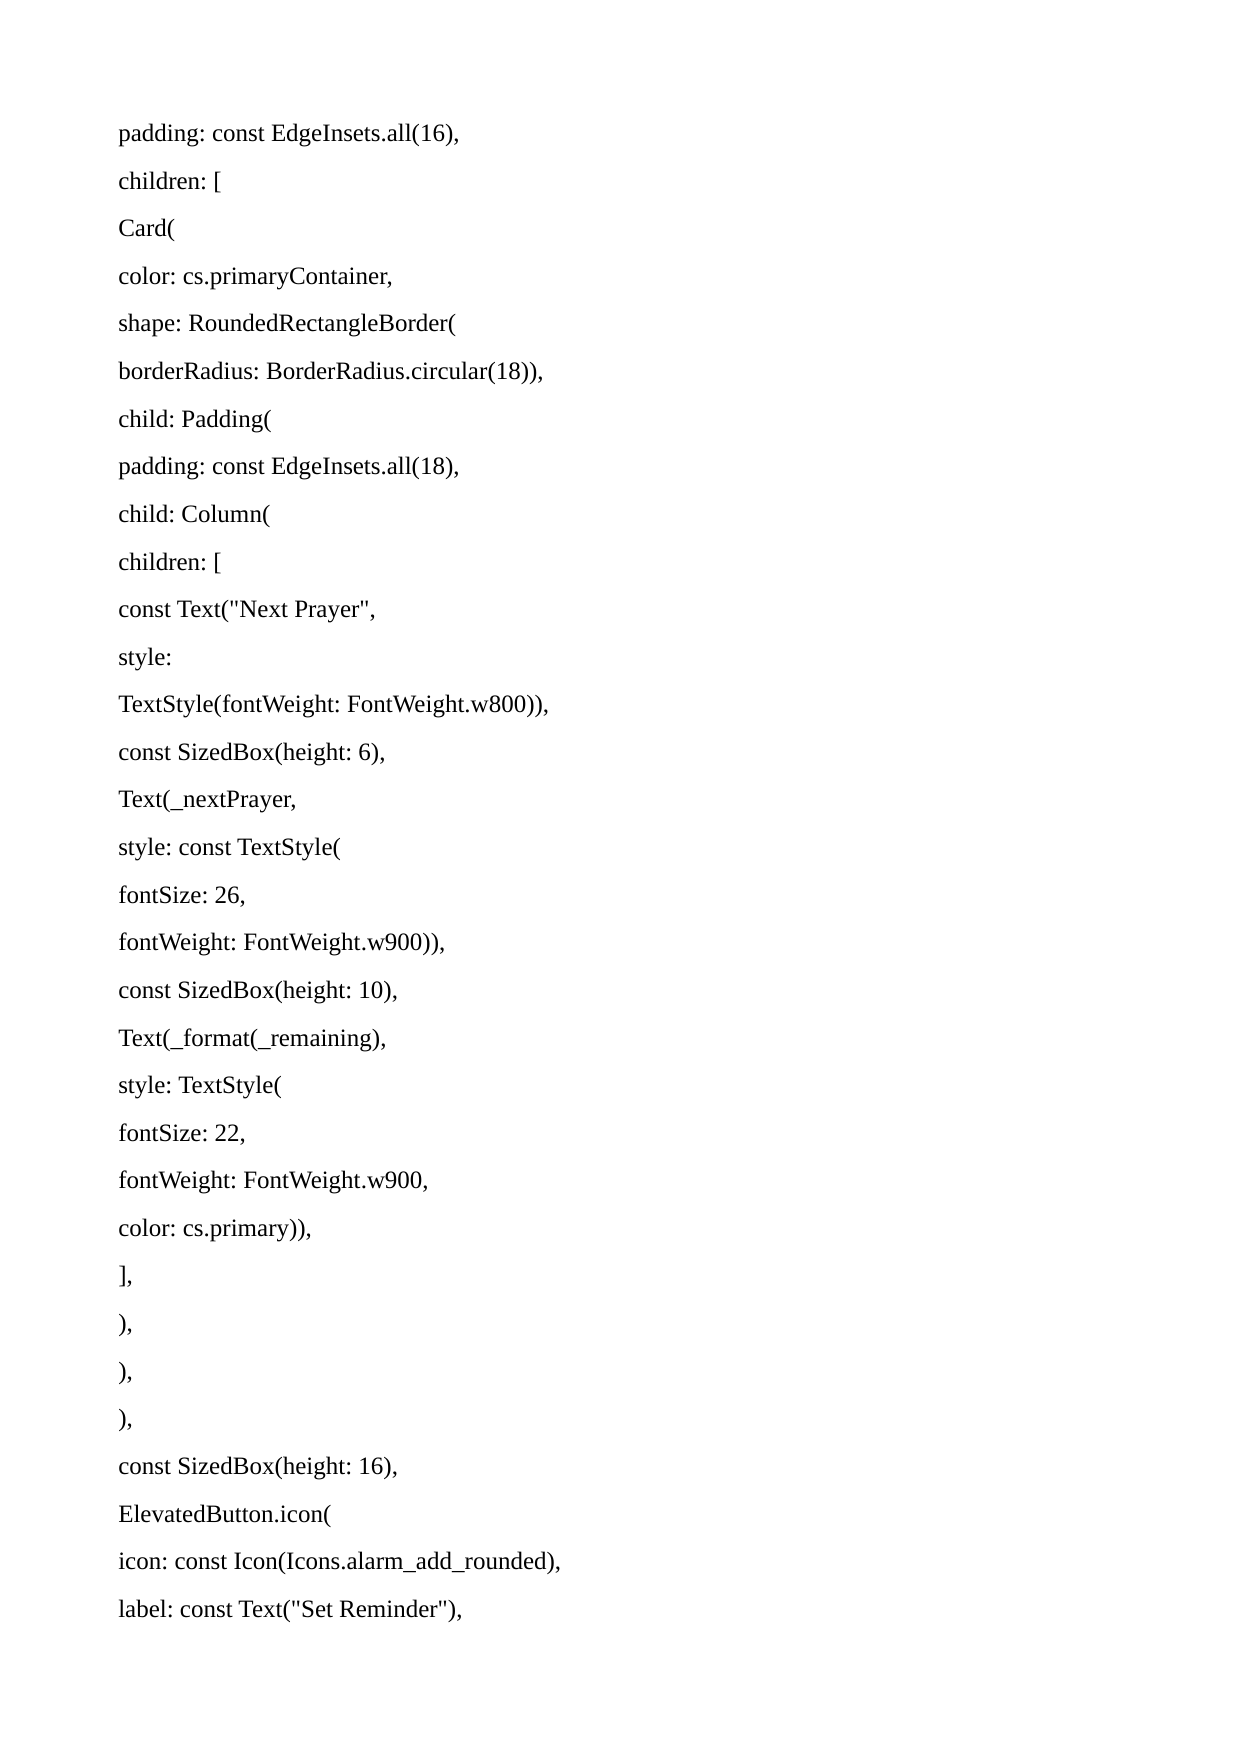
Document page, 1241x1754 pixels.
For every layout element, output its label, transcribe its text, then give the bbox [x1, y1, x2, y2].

text padding: const EdgeInsets.all(18), [118, 451, 1122, 480]
text shape: RoundedRectangleBorder( [118, 308, 1122, 337]
text Text(_nextPrayer, [118, 784, 1122, 813]
text style: TextStyle( [118, 1070, 1122, 1099]
text child: Column( [118, 499, 1122, 528]
text ElevatedButton.icon( [118, 1499, 1122, 1527]
text fontWeight: FontWeight.w900)), [118, 927, 1122, 956]
text style: [118, 642, 1122, 671]
text child: Padding( [118, 404, 1122, 432]
text TextStyle(fontWeight: FontWeight.w800)), [118, 689, 1122, 718]
text style: const TextStyle( [118, 832, 1122, 861]
text children: [ [118, 166, 1122, 194]
text const SizedBox(height: 6), [118, 737, 1122, 766]
text ), [118, 1356, 1122, 1384]
text fontSize: 22, [118, 1118, 1122, 1147]
text color: cs.primary)), [118, 1213, 1122, 1242]
text fontSize: 26, [118, 880, 1122, 908]
text children: [ [118, 547, 1122, 575]
text const SizedBox(height: 16), [118, 1451, 1122, 1480]
text label: const Text("Set Reminder"), [118, 1594, 1122, 1623]
text const Text("Next Prayer", [118, 594, 1122, 623]
text const SizedBox(height: 10), [118, 975, 1122, 1004]
text fontWeight: FontWeight.w900, [118, 1165, 1122, 1194]
text Card( [118, 213, 1122, 242]
text borderRadius: BorderRadius.circular(18)), [118, 356, 1122, 385]
text ), [118, 1308, 1122, 1337]
text color: cs.primaryContainer, [118, 261, 1122, 290]
text padding: const EdgeInsets.all(16), [118, 118, 1122, 147]
text icon: const Icon(Icons.alarm_add_rounded), [118, 1546, 1122, 1575]
text Text(_format(_remaining), [118, 1023, 1122, 1051]
text ], [118, 1261, 1122, 1289]
text ), [118, 1403, 1122, 1432]
